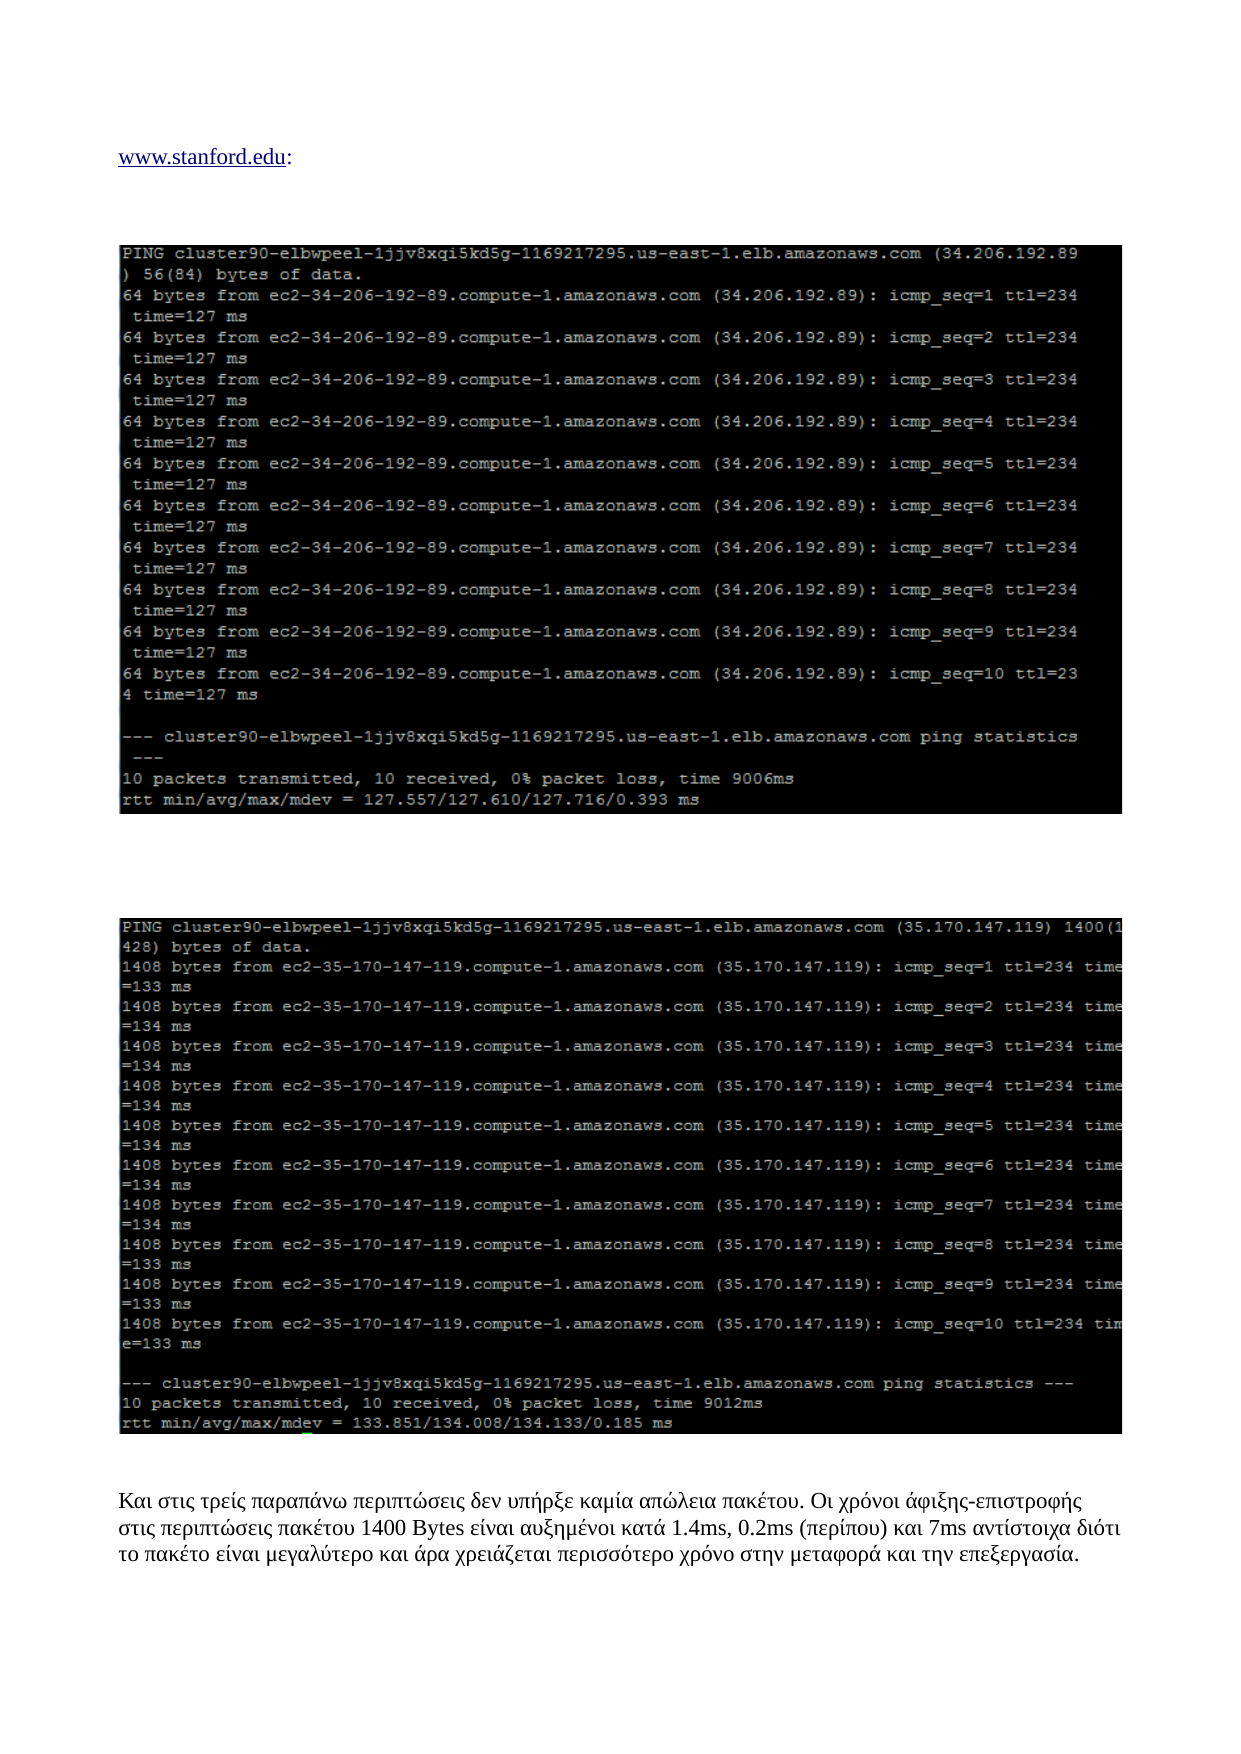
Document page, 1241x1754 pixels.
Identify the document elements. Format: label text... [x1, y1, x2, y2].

picture [118, 245, 1123, 814]
text Και στις τρείς παραπάνω περιπτώσεις δεν υπήρξε καμία απώλεια πακέτου. Οι χρόνοι άφιξης-επιστροφής στις περιπτώσεις πακέτου 1400 Bytes είναι αυξημένοι κατά 1.4ms, 0.2ms (περίπου) και 7ms αντίστοιχα διότι το πακέτο είναι μεγαλύτερο και άρα χρειάζεται περισσότερο χρόνο στην μεταφορά και την επεξεργασία. [118, 1487, 1122, 1567]
picture [118, 918, 1123, 1434]
text www.stanford.edu: [118, 143, 1122, 169]
